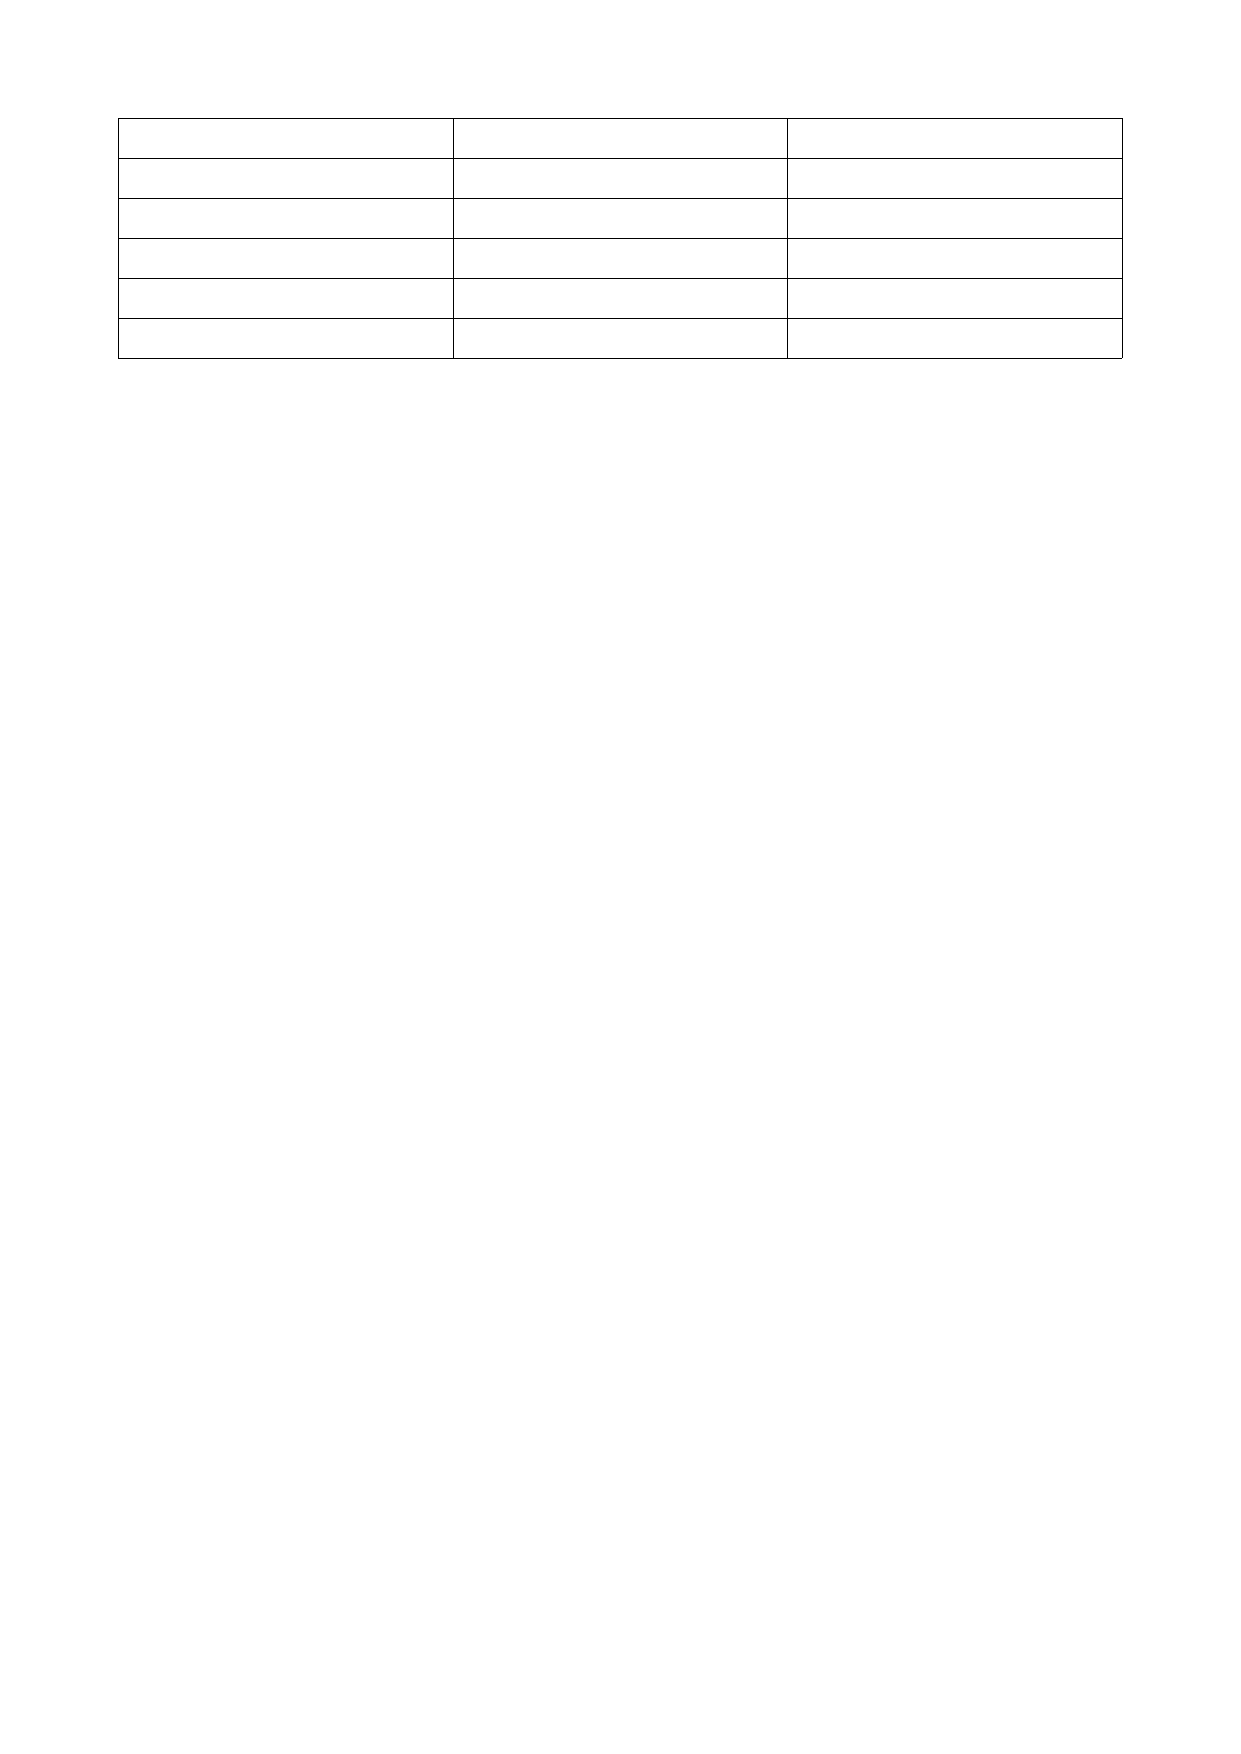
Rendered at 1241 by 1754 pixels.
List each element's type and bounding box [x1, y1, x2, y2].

table_cell [119, 119, 453, 158]
table_cell [454, 279, 787, 318]
table_cell [119, 199, 453, 238]
table_cell [119, 279, 453, 318]
table_cell [788, 159, 1122, 198]
table_cell [119, 159, 453, 198]
table_cell [788, 279, 1122, 318]
table_cell [454, 319, 787, 357]
table_cell [454, 199, 787, 238]
table_cell [788, 199, 1122, 238]
table_cell [788, 319, 1122, 357]
table_cell [788, 239, 1122, 278]
table_cell [454, 119, 787, 158]
table_cell [119, 239, 453, 278]
table_cell [454, 159, 787, 198]
table_cell [119, 319, 453, 357]
table_cell [454, 239, 787, 278]
table_cell [788, 119, 1122, 158]
